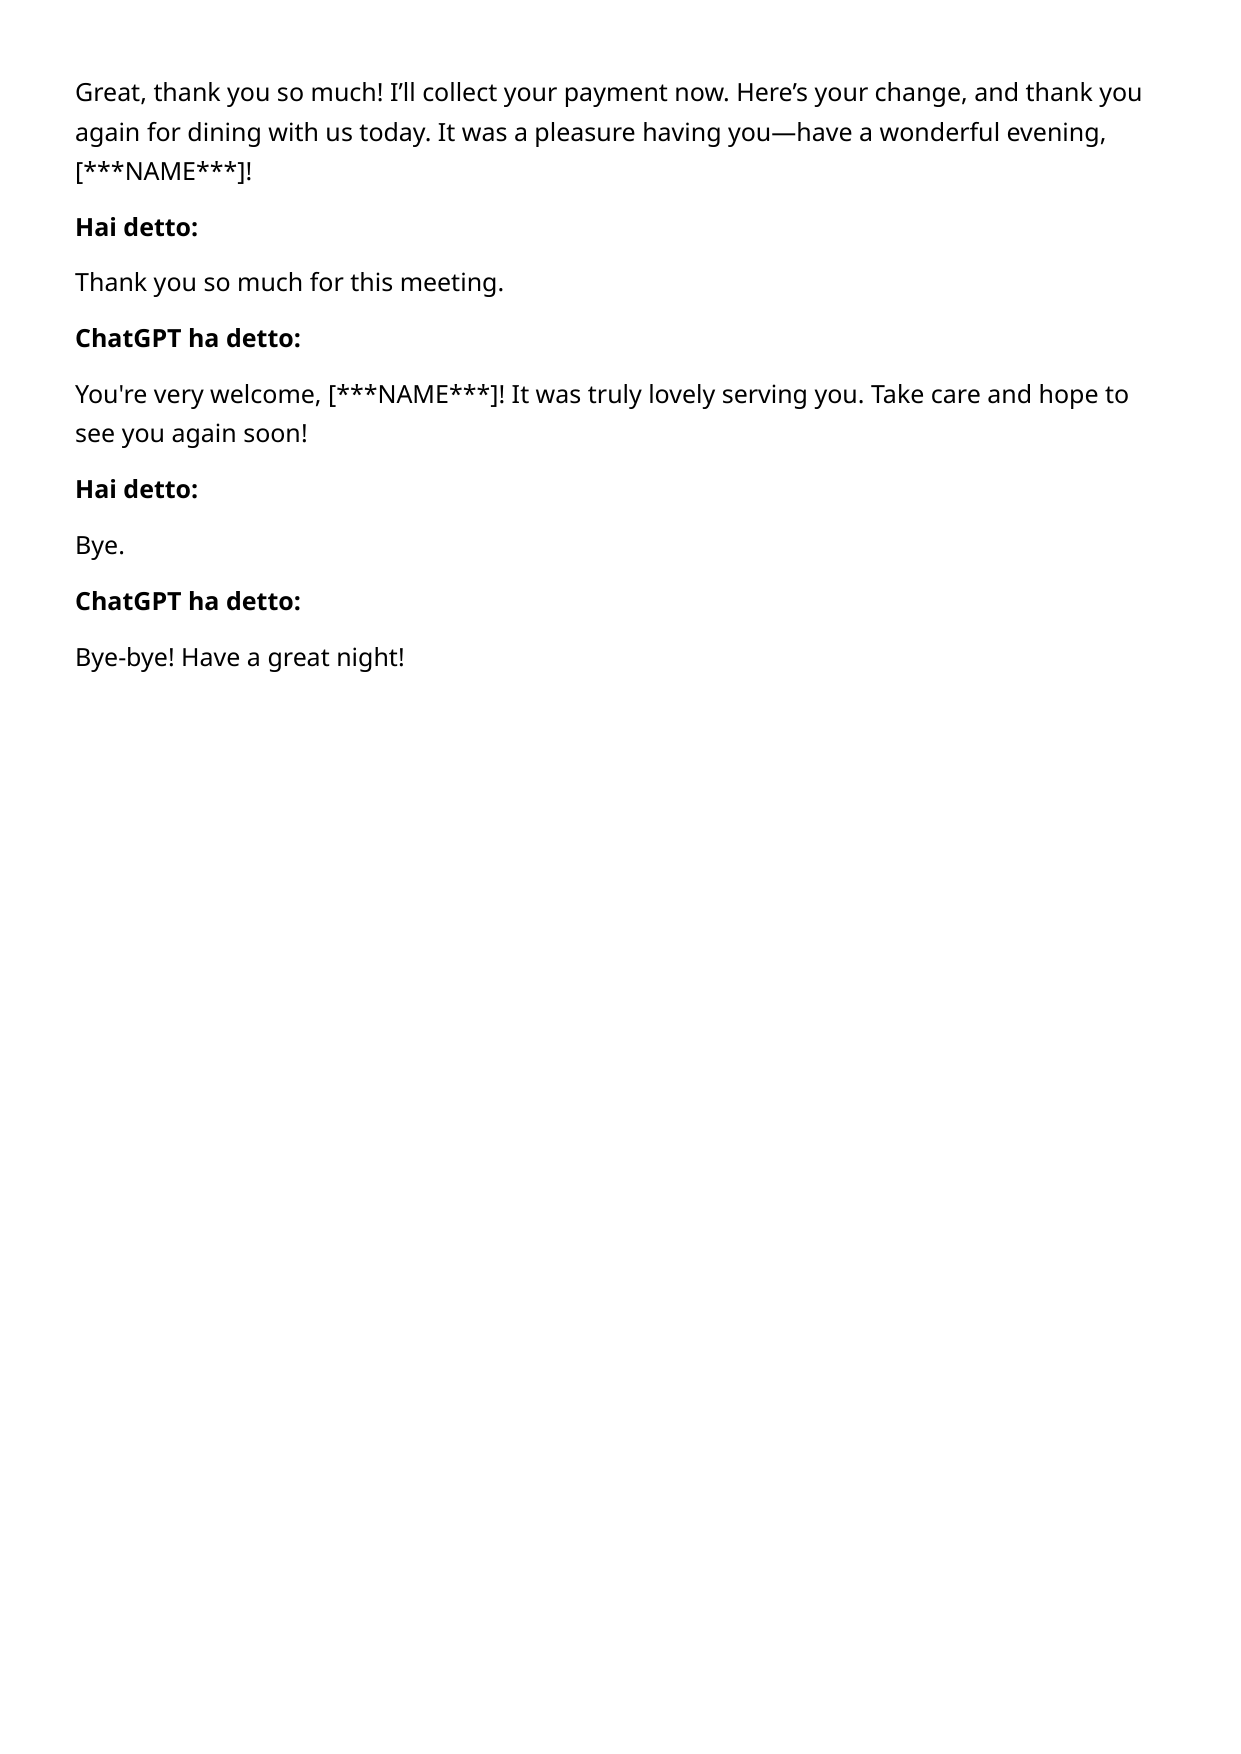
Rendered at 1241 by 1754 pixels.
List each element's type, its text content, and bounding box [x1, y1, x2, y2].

text Hai detto: [75, 472, 1165, 506]
text Hai detto: [75, 209, 1165, 243]
text ChatGPT ha detto: [75, 321, 1165, 355]
text Bye. [75, 527, 1165, 562]
text Great, thank you so much! I’ll collect your payment now. Here’s your change, and thank you again for dining with us today. It was a pleasure having you—have a wonderful evening, [***NAME***]! [75, 75, 1165, 187]
text Bye-bye! Have a great night! [75, 639, 1165, 673]
text ChatGPT ha detto: [75, 583, 1165, 617]
text Thank you so much for this meeting. [75, 265, 1165, 299]
text You're very welcome, [***NAME***]! It was truly lovely serving you. Take care and hope to see you again soon! [75, 377, 1165, 450]
